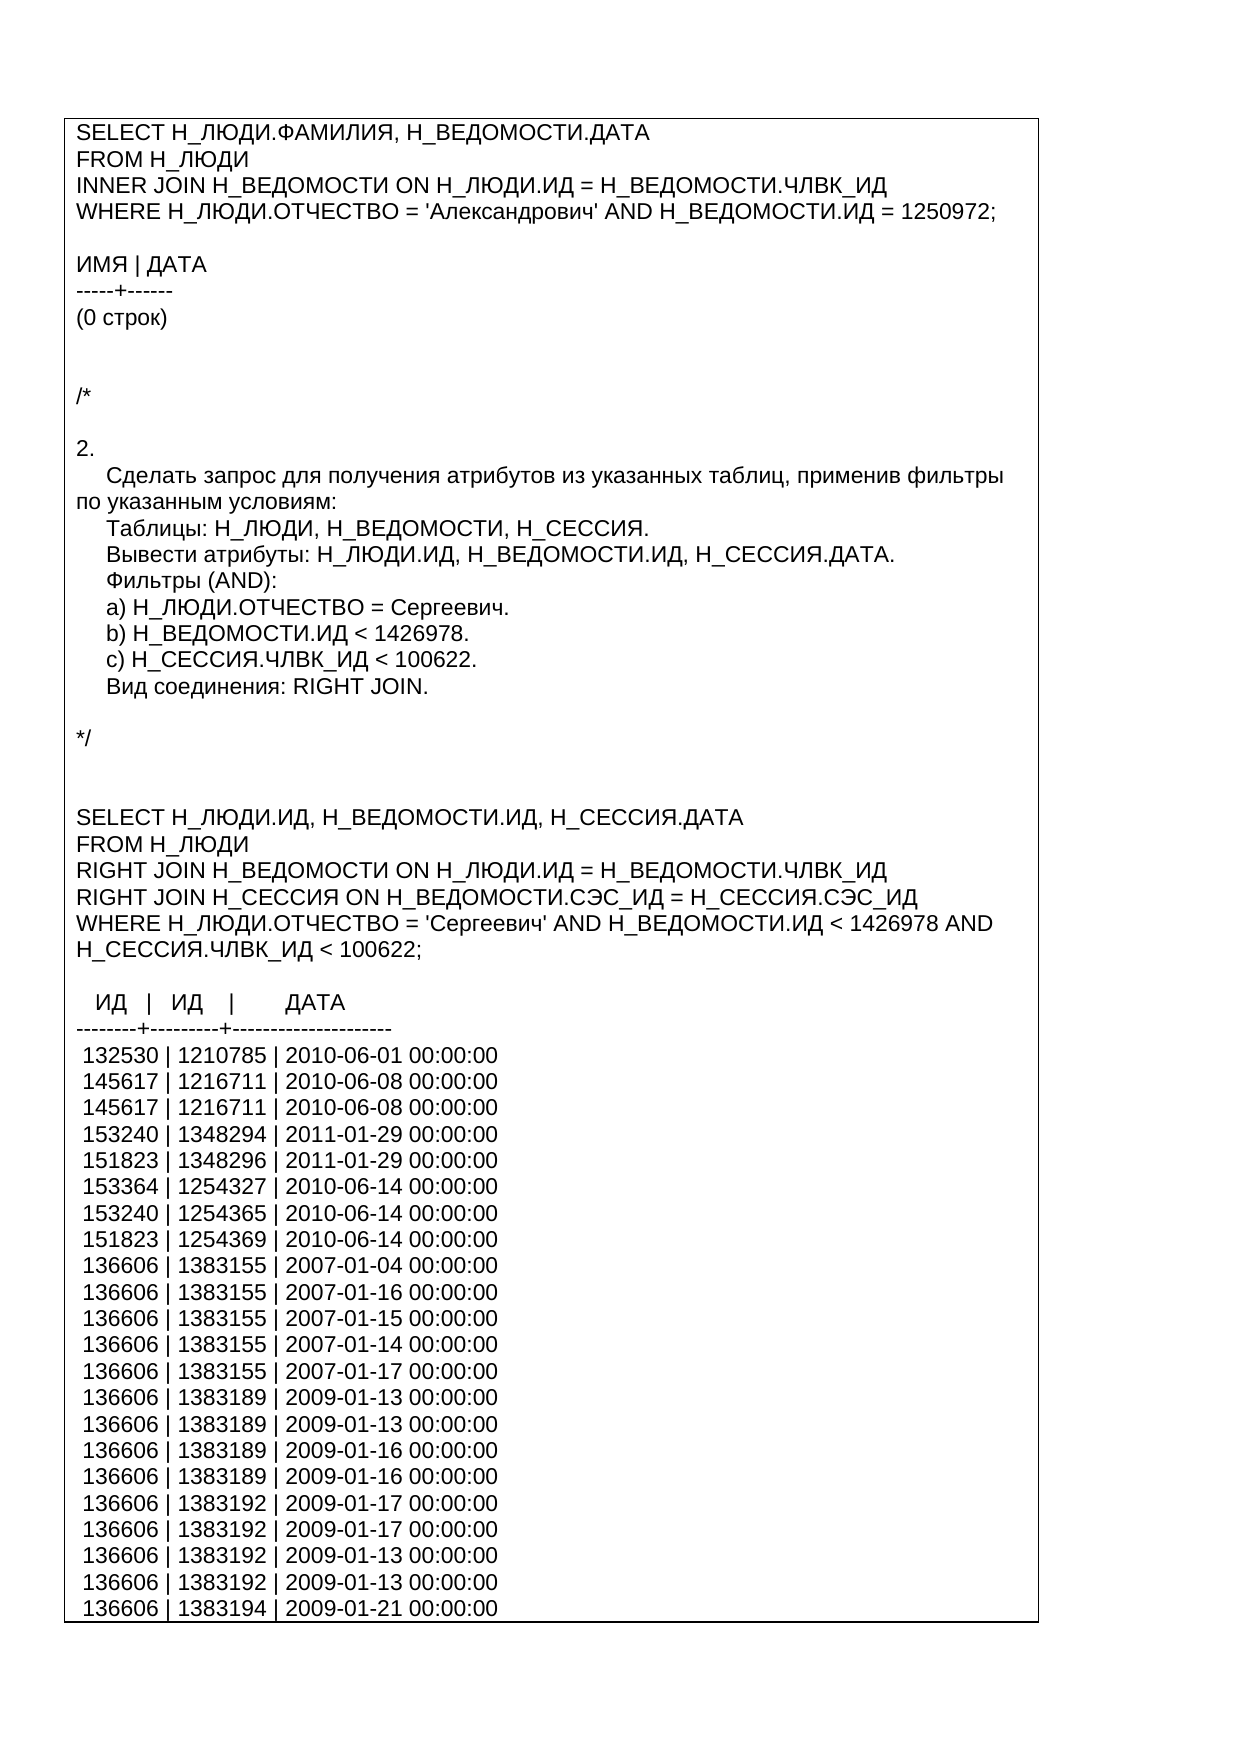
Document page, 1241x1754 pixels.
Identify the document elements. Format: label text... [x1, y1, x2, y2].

table_header SELECT Н_ЛЮДИ.ФАМИЛИЯ, Н_ВЕДОМОСТИ.ДАТА FROM Н_ЛЮДИ INNER JOIN Н_ВЕДОМОСТИ ON Н_ЛЮДИ.ИД = Н_ВЕДОМОСТИ.ЧЛВК_ИД WHERE Н_ЛЮДИ.ОТЧЕСТВО = 'Александрович' AND Н_ВЕДОМОСТИ.ИД = 1250972; ИМЯ | ДАТА -----+------ (0 строк) /* 2. Сделать запрос для получения атрибутов из указанных таблиц, применив фильтры по указанным условиям: Таблицы: Н_ЛЮДИ, Н_ВЕДОМОСТИ, Н_СЕССИЯ. Вывести атрибуты: Н_ЛЮДИ.ИД, Н_ВЕДОМОСТИ.ИД, Н_СЕССИЯ.ДАТА. Фильтры (AND): a) Н_ЛЮДИ.ОТЧЕСТВО = Сергеевич. b) Н_ВЕДОМОСТИ.ИД < 1426978. c) Н_СЕССИЯ.ЧЛВК_ИД < 100622. Вид соединения: RIGHT JOIN. */ SELECT Н_ЛЮДИ.ИД, Н_ВЕДОМОСТИ.ИД, Н_СЕССИЯ.ДАТА FROM Н_ЛЮДИ RIGHT JOIN Н_ВЕДОМОСТИ ON Н_ЛЮДИ.ИД = Н_ВЕДОМОСТИ.ЧЛВК_ИД RIGHT JOIN Н_СЕССИЯ ON Н_ВЕДОМОСТИ.СЭС_ИД = Н_СЕССИЯ.СЭС_ИД WHERE Н_ЛЮДИ.ОТЧЕСТВО = 'Сергеевич' AND Н_ВЕДОМОСТИ.ИД < 1426978 AND Н_СЕССИЯ.ЧЛВК_ИД < 100622; ИД | ИД | ДАТА --------+---------+--------------------- 132530 | 1210785 | 2010-06-01 00:00:00 145617 | 1216711 | 2010-06-08 00:00:00 145617 | 1216711 | 2010-06-08 00:00:00 153240 | 1348294 | 2011-01-29 00:00:00 151823 | 1348296 | 2011-01-29 00:00:00 153364 | 1254327 | 2010-06-14 00:00:00 153240 | 1254365 | 2010-06-14 00:00:00 151823 | 1254369 | 2010-06-14 00:00:00 136606 | 1383155 | 2007-01-04 00:00:00 136606 | 1383155 | 2007-01-16 00:00:00 136606 | 1383155 | 2007-01-15 00:00:00 136606 | 1383155 | 2007-01-14 00:00:00 136606 | 1383155 | 2007-01-17 00:00:00 136606 | 1383189 | 2009-01-13 00:00:00 136606 | 1383189 | 2009-01-13 00:00:00 136606 | 1383189 | 2009-01-16 00:00:00 136606 | 1383189 | 2009-01-16 00:00:00 136606 | 1383192 | 2009-01-17 00:00:00 136606 | 1383192 | 2009-01-17 00:00:00 136606 | 1383192 | 2009-01-13 00:00:00 136606 | 1383192 | 2009-01-13 00:00:00 136606 | 1383194 | 2009-01-21 00:00:00 [65, 119, 1038, 1621]
